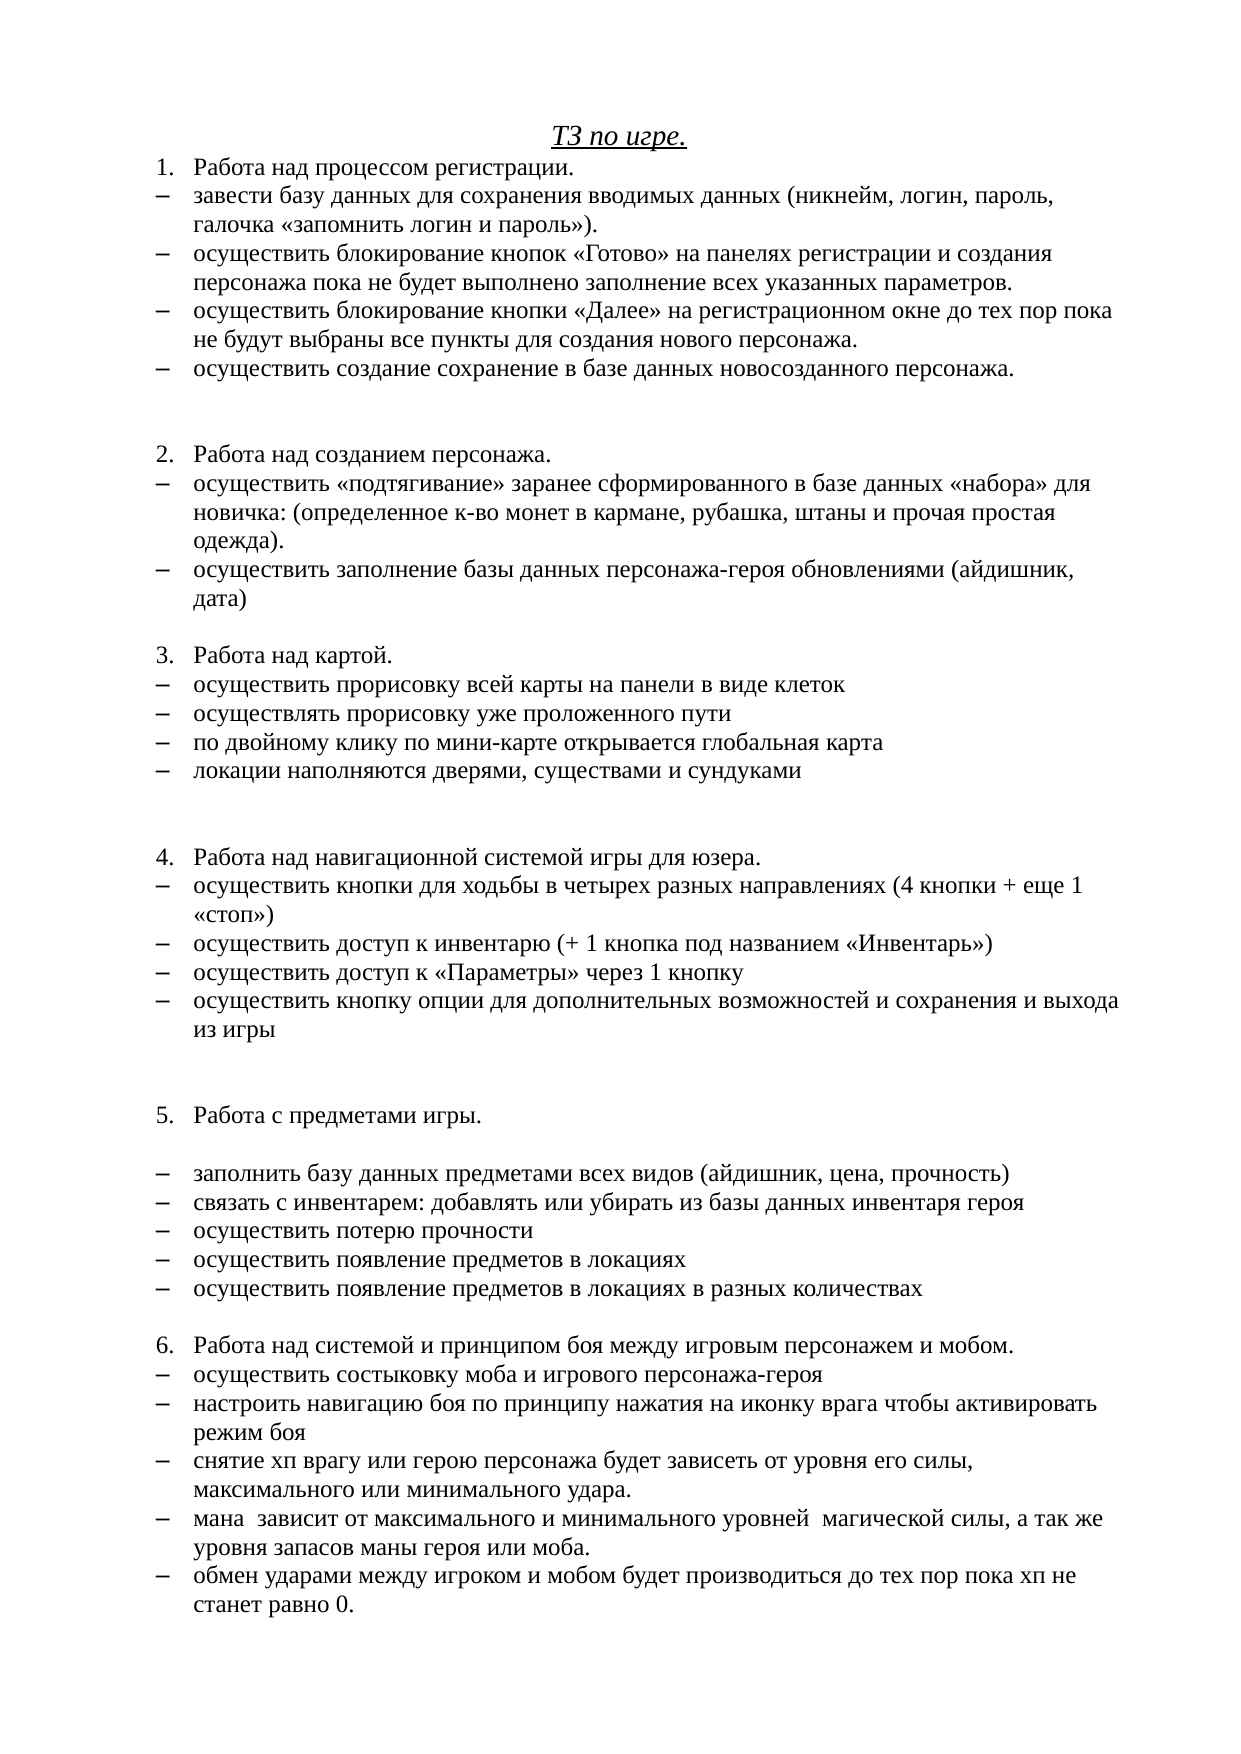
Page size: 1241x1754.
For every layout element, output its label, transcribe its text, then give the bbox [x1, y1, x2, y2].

list Работа с предметами игры. [156, 1100, 1122, 1129]
text ТЗ по игре. [118, 118, 1122, 152]
list Работа над процессом регистрации. [156, 152, 1122, 180]
list заполнить базу данных предметами всех видов (айдишник, цена, прочность) [156, 1158, 1122, 1187]
list осуществить прорисовку всей карты на панели в виде клеток [156, 669, 1122, 698]
list осуществить потерю прочности [156, 1215, 1122, 1244]
list осуществить состыковку моба и игрового персонажа-героя [156, 1359, 1122, 1388]
list обмен ударами между игроком и мобом будет производиться до тех пор пока хп не станет равно 0. [156, 1560, 1122, 1618]
list осуществить заполнение базы данных персонажа-героя обновлениями (айдишник, дата) [156, 554, 1122, 612]
list осуществить блокирование кнопки «Далее» на регистрационном окне до тех пор пока не будут выбраны все пункты для создания нового персонажа. [156, 295, 1122, 353]
list осуществить доступ к инвентарю (+ 1 кнопка под названием «Инвентарь») [156, 928, 1122, 957]
list Работа над навигационной системой игры для юзера. [156, 842, 1122, 870]
list осуществить появление предметов в локациях в разных количествах [156, 1273, 1122, 1302]
list осуществить кнопки для ходьбы в четырех разных направлениях (4 кнопки + еще 1 «стоп») [156, 870, 1122, 928]
list Работа над созданием персонажа. [156, 439, 1122, 468]
list осуществить блокирование кнопок «Готово» на панелях регистрации и создания персонажа пока не будет выполнено заполнение всех указанных параметров. [156, 238, 1122, 295]
list Работа над системой и принципом боя между игровым персонажем и мобом. [156, 1330, 1122, 1359]
list снятие хп врагу или герою персонажа будет зависеть от уровня его силы, максимального или минимального удара. [156, 1445, 1122, 1503]
list осуществить доступ к «Параметры» через 1 кнопку [156, 957, 1122, 985]
list связать с инвентарем: добавлять или убирать из базы данных инвентаря героя [156, 1187, 1122, 1215]
list по двойному клику по мини-карте открывается глобальная карта [156, 727, 1122, 755]
list мана зависит от максимального и минимального уровней магической силы, а так же уровня запасов маны героя или моба. [156, 1503, 1122, 1560]
list осуществить «подтягивание» заранее сформированного в базе данных «набора» для новичка: (определенное к-во монет в кармане, рубашка, штаны и прочая простая одежда). [156, 468, 1122, 554]
list Работа над картой. [156, 640, 1122, 669]
list завести базу данных для сохранения вводимых данных (никнейм, логин, пароль, галочка «запомнить логин и пароль»). [156, 180, 1122, 238]
list осуществлять прорисовку уже проложенного пути [156, 698, 1122, 727]
list осуществить кнопку опции для дополнительных возможностей и сохранения и выхода из игры [156, 985, 1122, 1043]
list настроить навигацию боя по принципу нажатия на иконку врага чтобы активировать режим боя [156, 1388, 1122, 1445]
list осуществить появление предметов в локациях [156, 1244, 1122, 1273]
list локации наполняются дверями, существами и сундуками [156, 755, 1122, 784]
list осуществить создание сохранение в базе данных новосозданного персонажа. [156, 353, 1122, 382]
